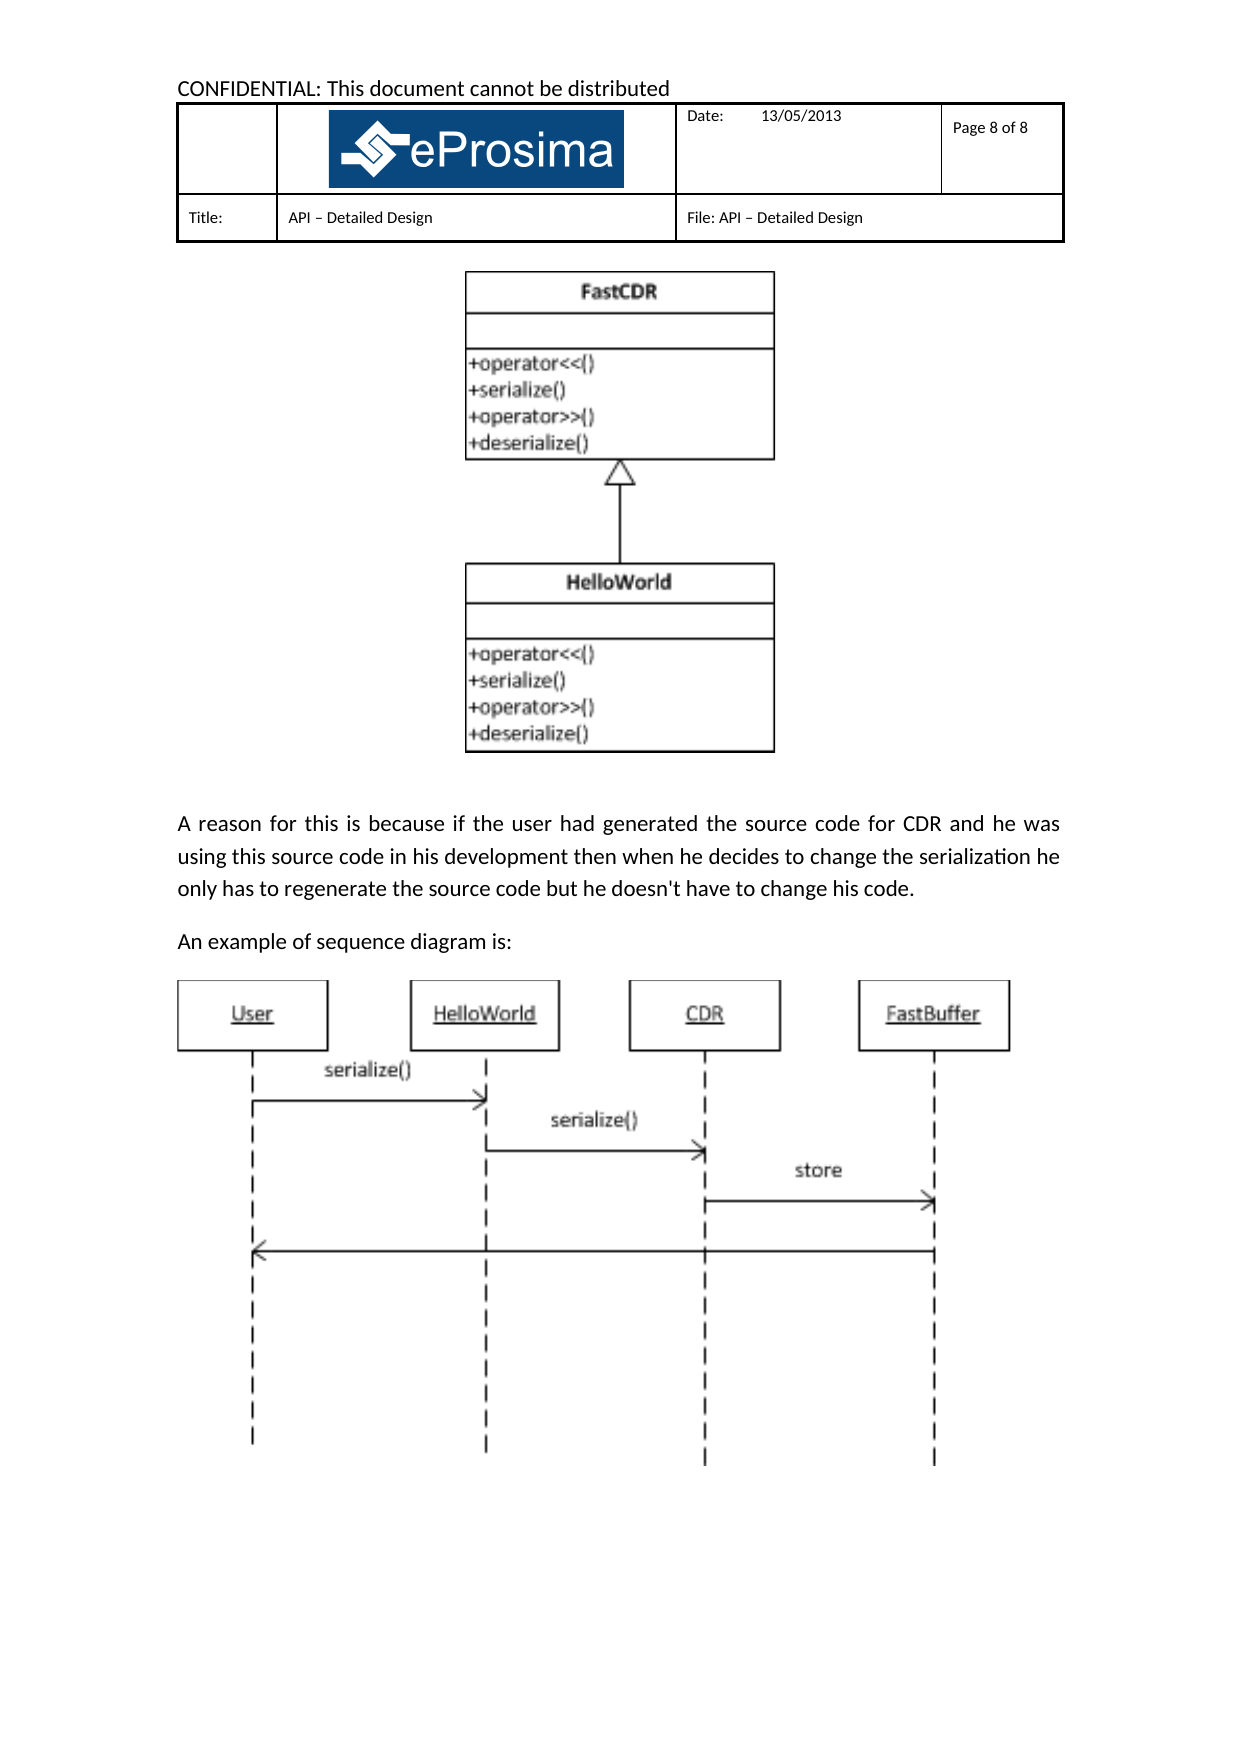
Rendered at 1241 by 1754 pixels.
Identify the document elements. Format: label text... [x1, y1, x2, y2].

picture [177, 980, 1011, 1466]
picture [328, 110, 624, 188]
text A reason for this is because if the user had generated the source code for CDR and he was using this source code in his development then when he decides to change the serialization he only has to regenerate the source code but he doesn't have to change his code. [177, 809, 1063, 902]
text An example of sequence diagram is: [177, 927, 1063, 955]
picture [465, 271, 776, 753]
